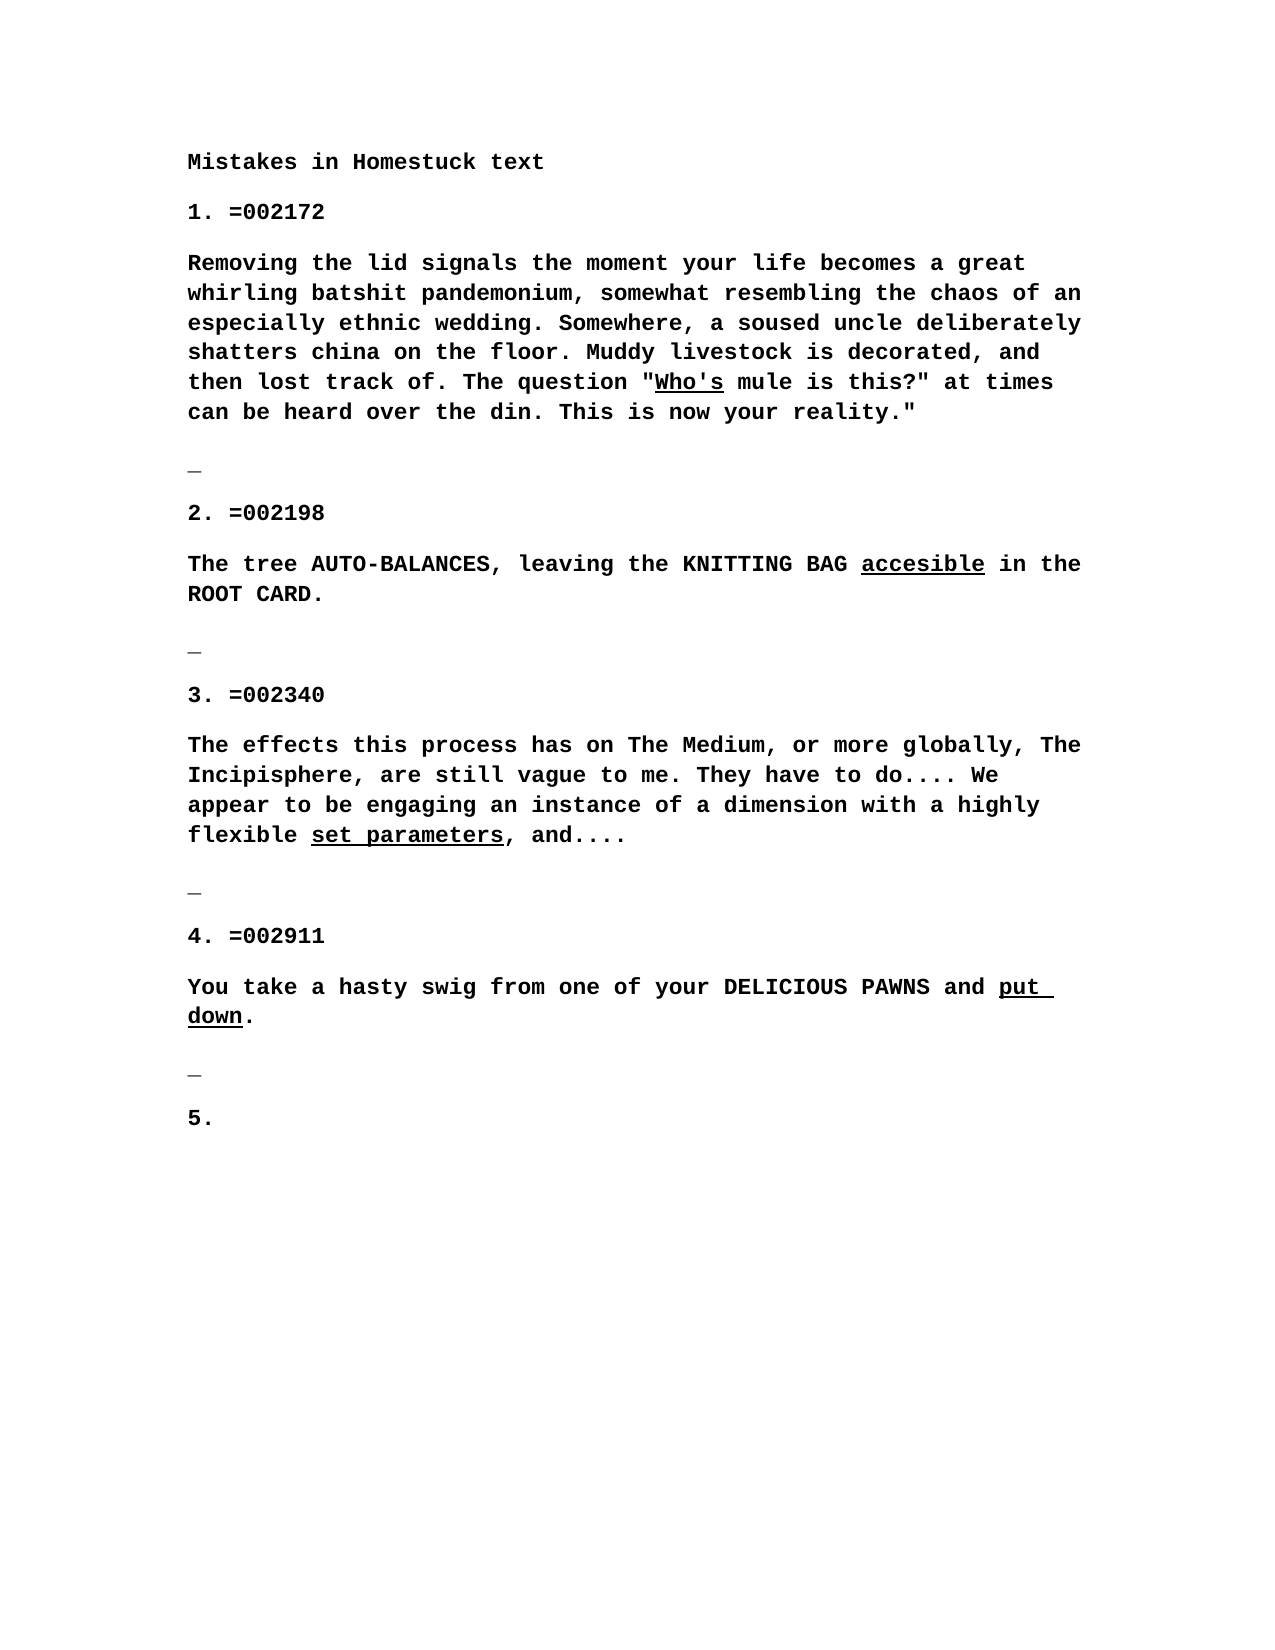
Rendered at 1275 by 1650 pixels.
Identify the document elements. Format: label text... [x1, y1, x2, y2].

text _ [187, 632, 1087, 658]
text Removing the lid signals the moment your life becomes a great whirling batshit pandemonium, somewhat resembling the chaos of an especially ethnic wedding. Somewhere, a soused uncle deliberately shatters china on the floor. Muddy livestock is decorated, and then lost track of. The question "Who's mule is this?" at times can be heard over the din. This is now your reality." [187, 251, 1087, 426]
text The effects this process has on The Medium, or more globally, The Incipisphere, are still vague to me. They have to do.... We appear to be engaging an instance of a dimension with a highly flexible set parameters, and.... [187, 734, 1087, 849]
text _ [187, 874, 1087, 900]
text 4. =002911 [187, 924, 1087, 950]
text _ [187, 1055, 1087, 1081]
text 2. =002198 [187, 501, 1087, 527]
text 1. =002172 [187, 201, 1087, 227]
text 3. =002340 [187, 683, 1087, 709]
text 5. [187, 1106, 1087, 1132]
text Mistakes in Homestuck text [187, 150, 1087, 176]
text _ [187, 451, 1087, 477]
text You take a hasty swig from one of your DELICIOUS PAWNS and put down. [187, 975, 1087, 1031]
text The tree AUTO-BALANCES, leaving the KNITTING BAG accesible in the ROOT CARD. [187, 552, 1087, 608]
